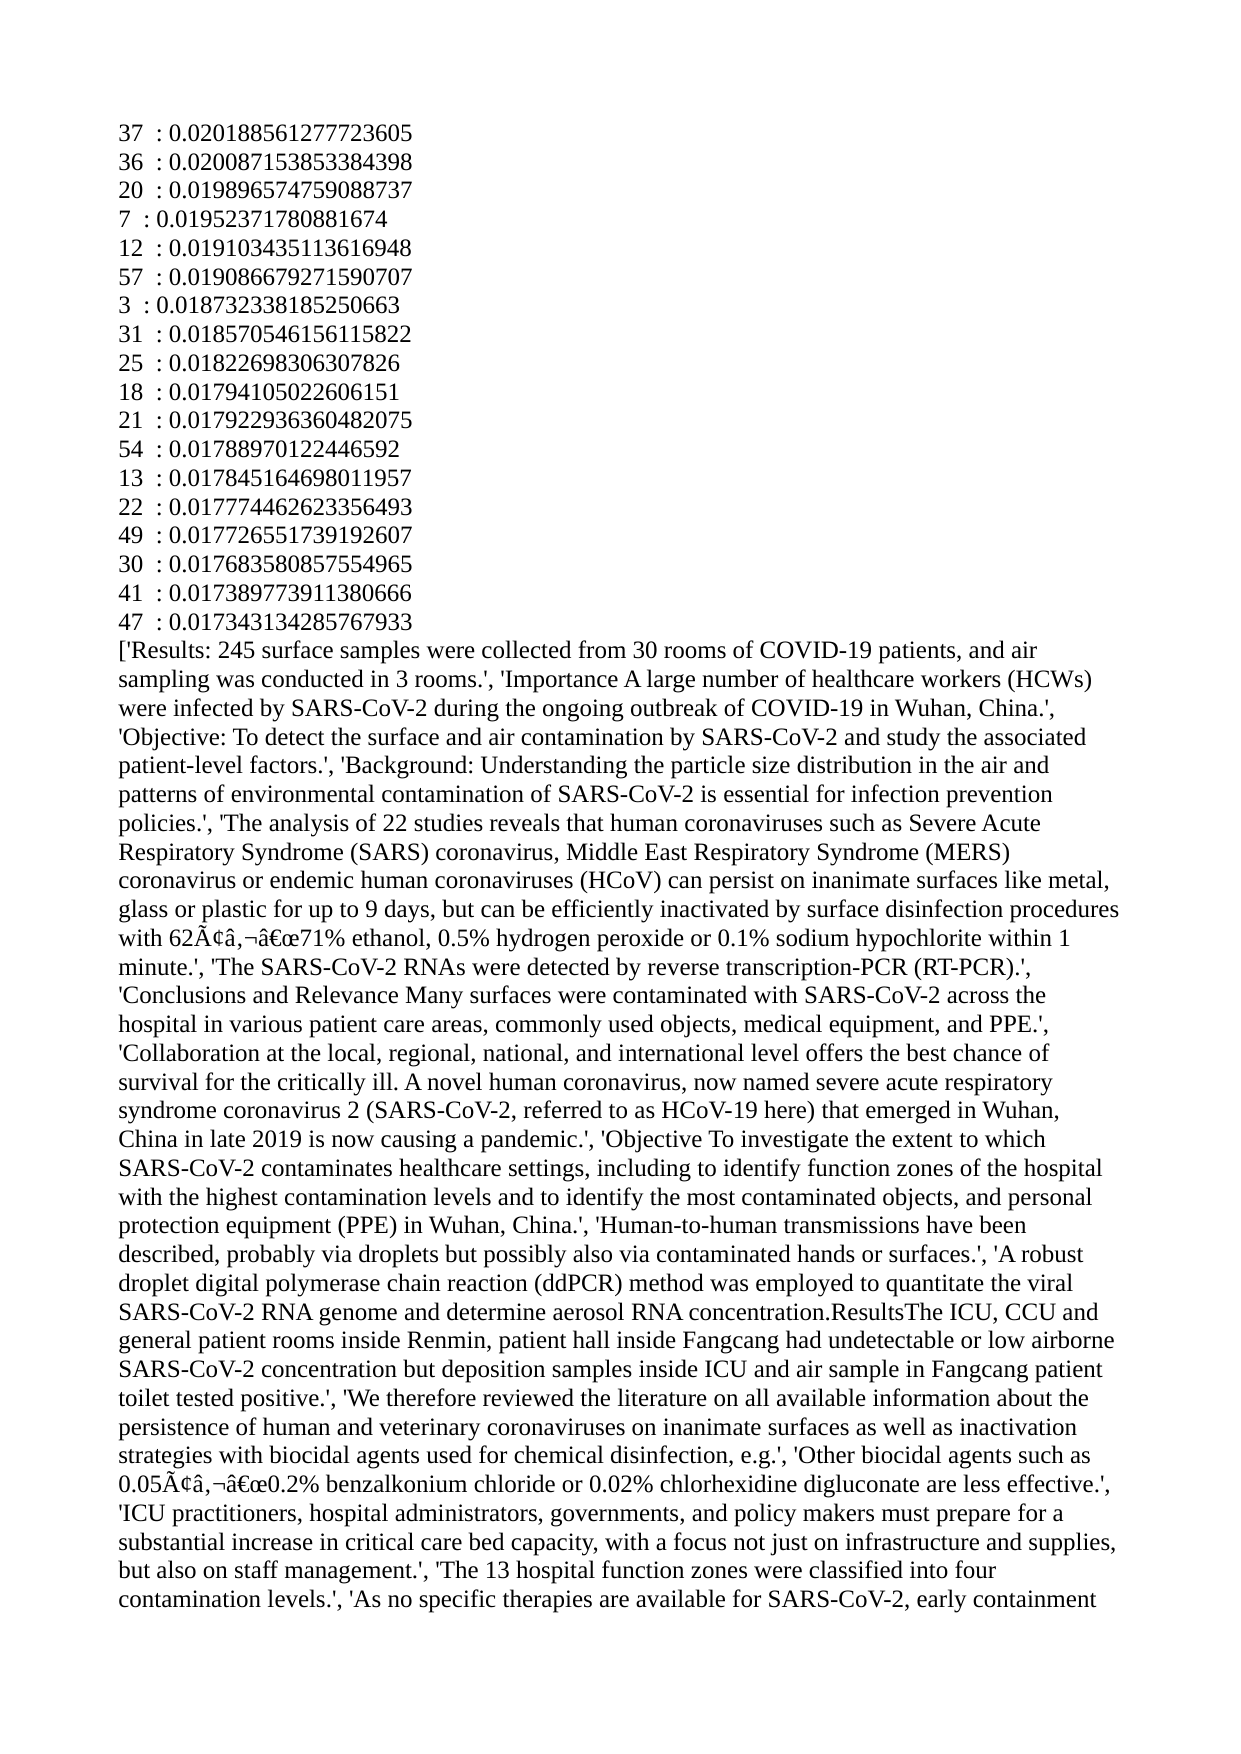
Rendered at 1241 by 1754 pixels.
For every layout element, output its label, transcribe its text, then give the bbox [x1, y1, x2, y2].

text 57 : 0.019086679271590707 [118, 262, 1122, 291]
text 3 : 0.018732338185250663 [118, 291, 1122, 319]
text 13 : 0.017845164698011957 [118, 463, 1122, 492]
text 31 : 0.018570546156115822 [118, 319, 1122, 348]
text 12 : 0.019103435113616948 [118, 233, 1122, 262]
text 54 : 0.01788970122446592 [118, 434, 1122, 463]
text 20 : 0.019896574759088737 [118, 176, 1122, 204]
text 25 : 0.01822698306307826 [118, 348, 1122, 377]
text 36 : 0.020087153853384398 [118, 147, 1122, 176]
text 37 : 0.020188561277723605 [118, 118, 1122, 147]
text 49 : 0.017726551739192607 [118, 521, 1122, 549]
text 18 : 0.01794105022606151 [118, 377, 1122, 406]
text 7 : 0.01952371780881674 [118, 204, 1122, 233]
text ['Results: 245 surface samples were collected from 30 rooms of COVID-19 patients, and air sampling was conducted in 3 rooms.', 'Importance A large number of healthcare workers (HCWs) were infected by SARS-CoV-2 during the ongoing outbreak of COVID-19 in Wuhan, China.', 'Objective: To detect the surface and air contamination by SARS-CoV-2 and study the associated patient-level factors.', 'Background: Understanding the particle size distribution in the air and patterns of environmental contamination of SARS-CoV-2 is essential for infection prevention policies.', 'The analysis of 22 studies reveals that human coronaviruses such as Severe Acute Respiratory Syndrome (SARS) coronavirus, Middle East Respiratory Syndrome (MERS) coronavirus or endemic human coronaviruses (HCoV) can persist on inanimate surfaces like metal, glass or plastic for up to 9 days, but can be efficiently inactivated by surface disinfection procedures with 62Ã¢â‚¬â€œ71% ethanol, 0.5% hydrogen peroxide or 0.1% sodium hypochlorite within 1 minute.', 'The SARS-CoV-2 RNAs were detected by reverse transcription-PCR (RT-PCR).', 'Conclusions and Relevance Many surfaces were contaminated with SARS-CoV-2 across the hospital in various patient care areas, commonly used objects, medical equipment, and PPE.', 'Collaboration at the local, regional, national, and international level offers the best chance of survival for the critically ill. A novel human coronavirus, now named severe acute respiratory syndrome coronavirus 2 (SARS-CoV-2, referred to as HCoV-19 here) that emerged in Wuhan, China in late 2019 is now causing a pandemic.', 'Objective To investigate the extent to which SARS-CoV-2 contaminates healthcare settings, including to identify function zones of the hospital with the highest contamination levels and to identify the most contaminated objects, and personal protection equipment (PPE) in Wuhan, China.', 'Human-to-human transmissions have been described, probably via droplets but possibly also via contaminated hands or surfaces.', 'A robust droplet digital polymerase chain reaction (ddPCR) method was employed to quantitate the viral SARS-CoV-2 RNA genome and determine aerosol RNA concentration.ResultsThe ICU, CCU and general patient rooms inside Renmin, patient hall inside Fangcang had undetectable or low airborne SARS-CoV-2 concentration but deposition samples inside ICU and air sample in Fangcang patient toilet tested positive.', 'We therefore reviewed the literature on all available information about the persistence of human and veterinary coronaviruses on inanimate surfaces as well as inactivation strategies with biocidal agents used for chemical disinfection, e.g.', 'Other biocidal agents such as 0.05Ã¢â‚¬â€œ0.2% benzalkonium chloride or 0.02% chlorhexidine digluconate are less effective.', 'ICU practitioners, hospital administrators, governments, and policy makers must prepare for a substantial increase in critical care bed capacity, with a focus not just on infrastructure and supplies, but also on staff management.', 'The 13 hospital function zones were classified into four contamination levels.', 'As no specific therapies are available for SARS-CoV-2, early containment [118, 636, 1122, 1613]
text 47 : 0.017343134285767933 [118, 607, 1122, 636]
text 30 : 0.017683580857554965 [118, 549, 1122, 578]
text 41 : 0.017389773911380666 [118, 578, 1122, 607]
text 22 : 0.017774462623356493 [118, 492, 1122, 521]
text 21 : 0.017922936360482075 [118, 406, 1122, 434]
